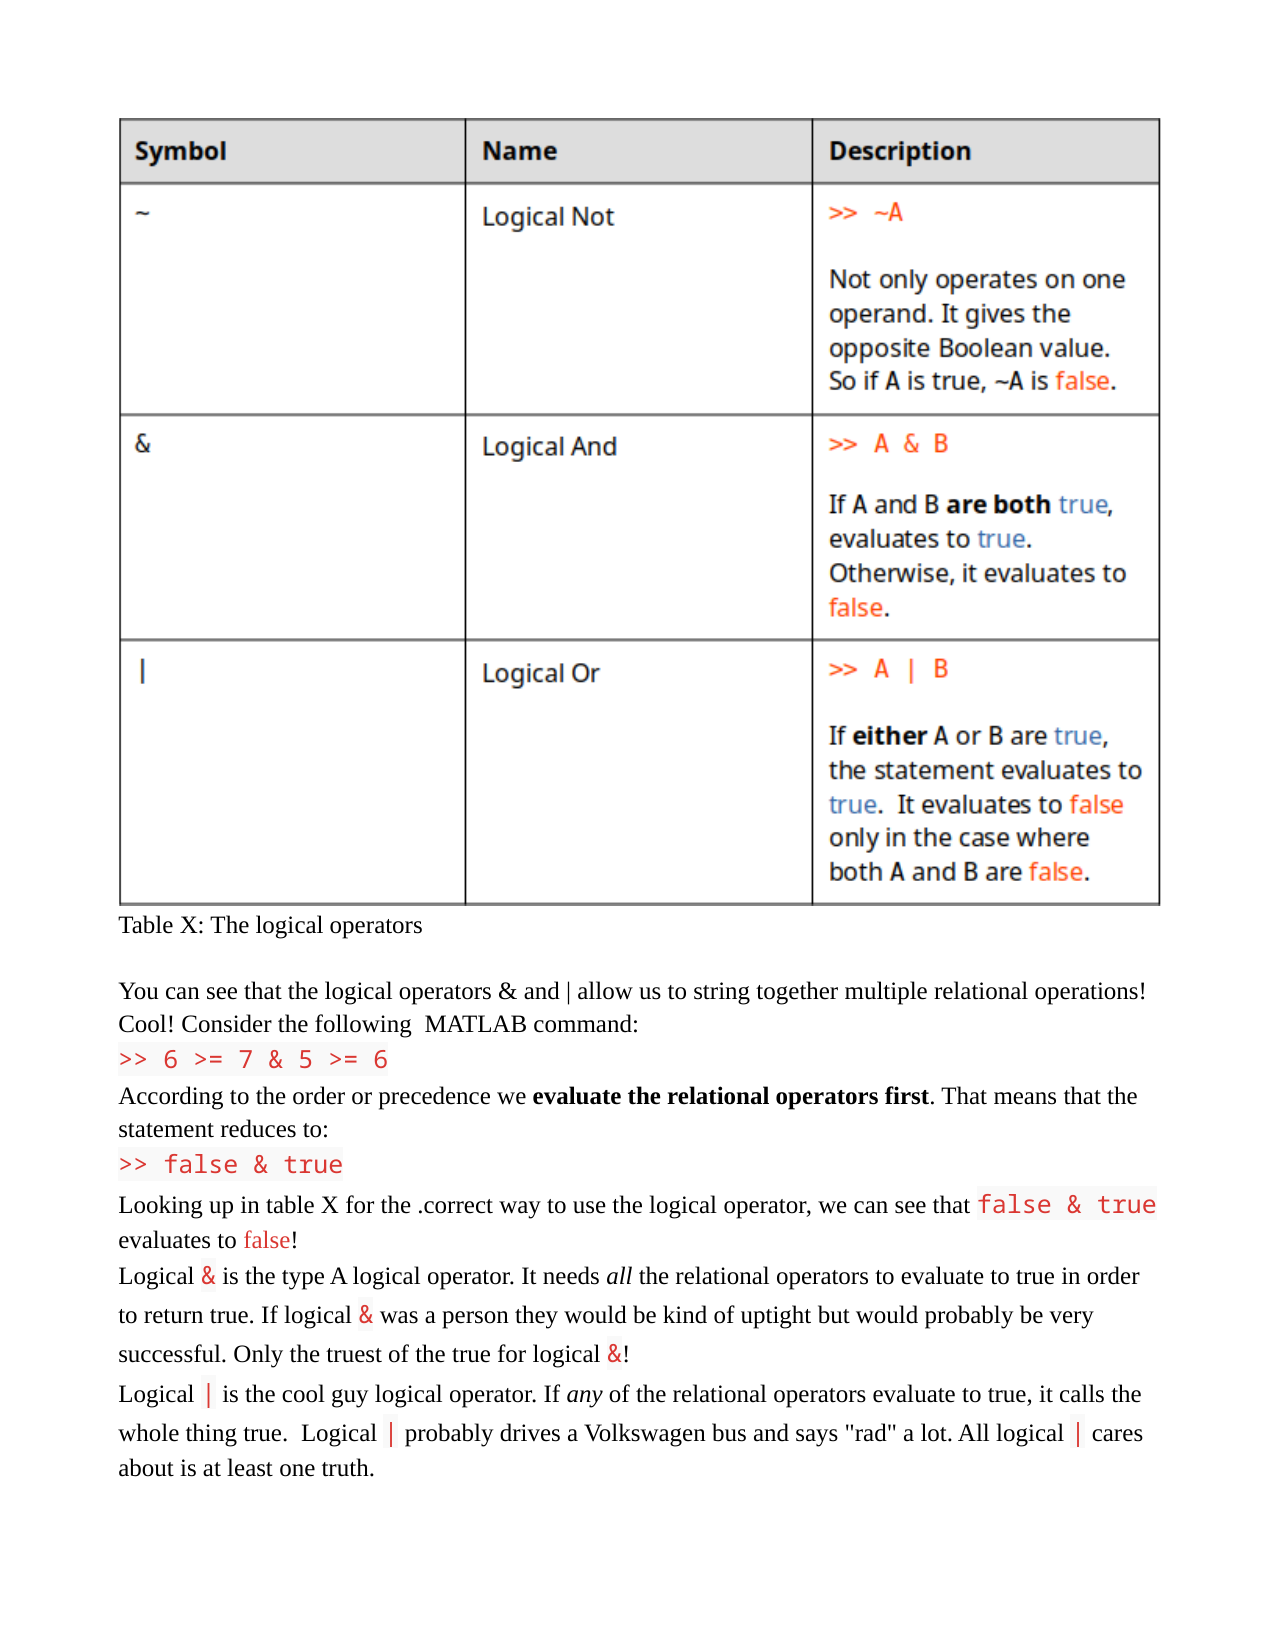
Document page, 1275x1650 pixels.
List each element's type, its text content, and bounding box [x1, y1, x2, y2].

text >> 6 >= 7 & 5 >= 6 [118, 1042, 1157, 1076]
text Looking up in table X for the .correct way to use the logical operator, we can see that false & true evaluates to false! [118, 1186, 1157, 1253]
text You can see that the logical operators & and | allow us to string together multiple relational operations! Cool! Consider the following MATLAB command: [118, 976, 1157, 1038]
text Logical | is the cool guy logical operator. If any of the relational operators evaluate to true, it calls the whole thing true. Logical | probably drives a Volkswagen bus and says "rad" a lot. All logical | cares about is at least one truth. [118, 1375, 1157, 1481]
text >> false & true [118, 1147, 1157, 1181]
picture [118, 118, 1162, 906]
text According to the order or precedence we evaluate the relational operators first. That means that the statement reduces to: [118, 1081, 1157, 1143]
text Logical & is the type A logical operator. It needs all the relational operators to evaluate to true in order to return true. If logical & was a person they would be kind of uptight but would probably be very successful. Only the truest of the true for logical &! [118, 1258, 1157, 1370]
text Table X: The logical operators [118, 910, 1157, 939]
